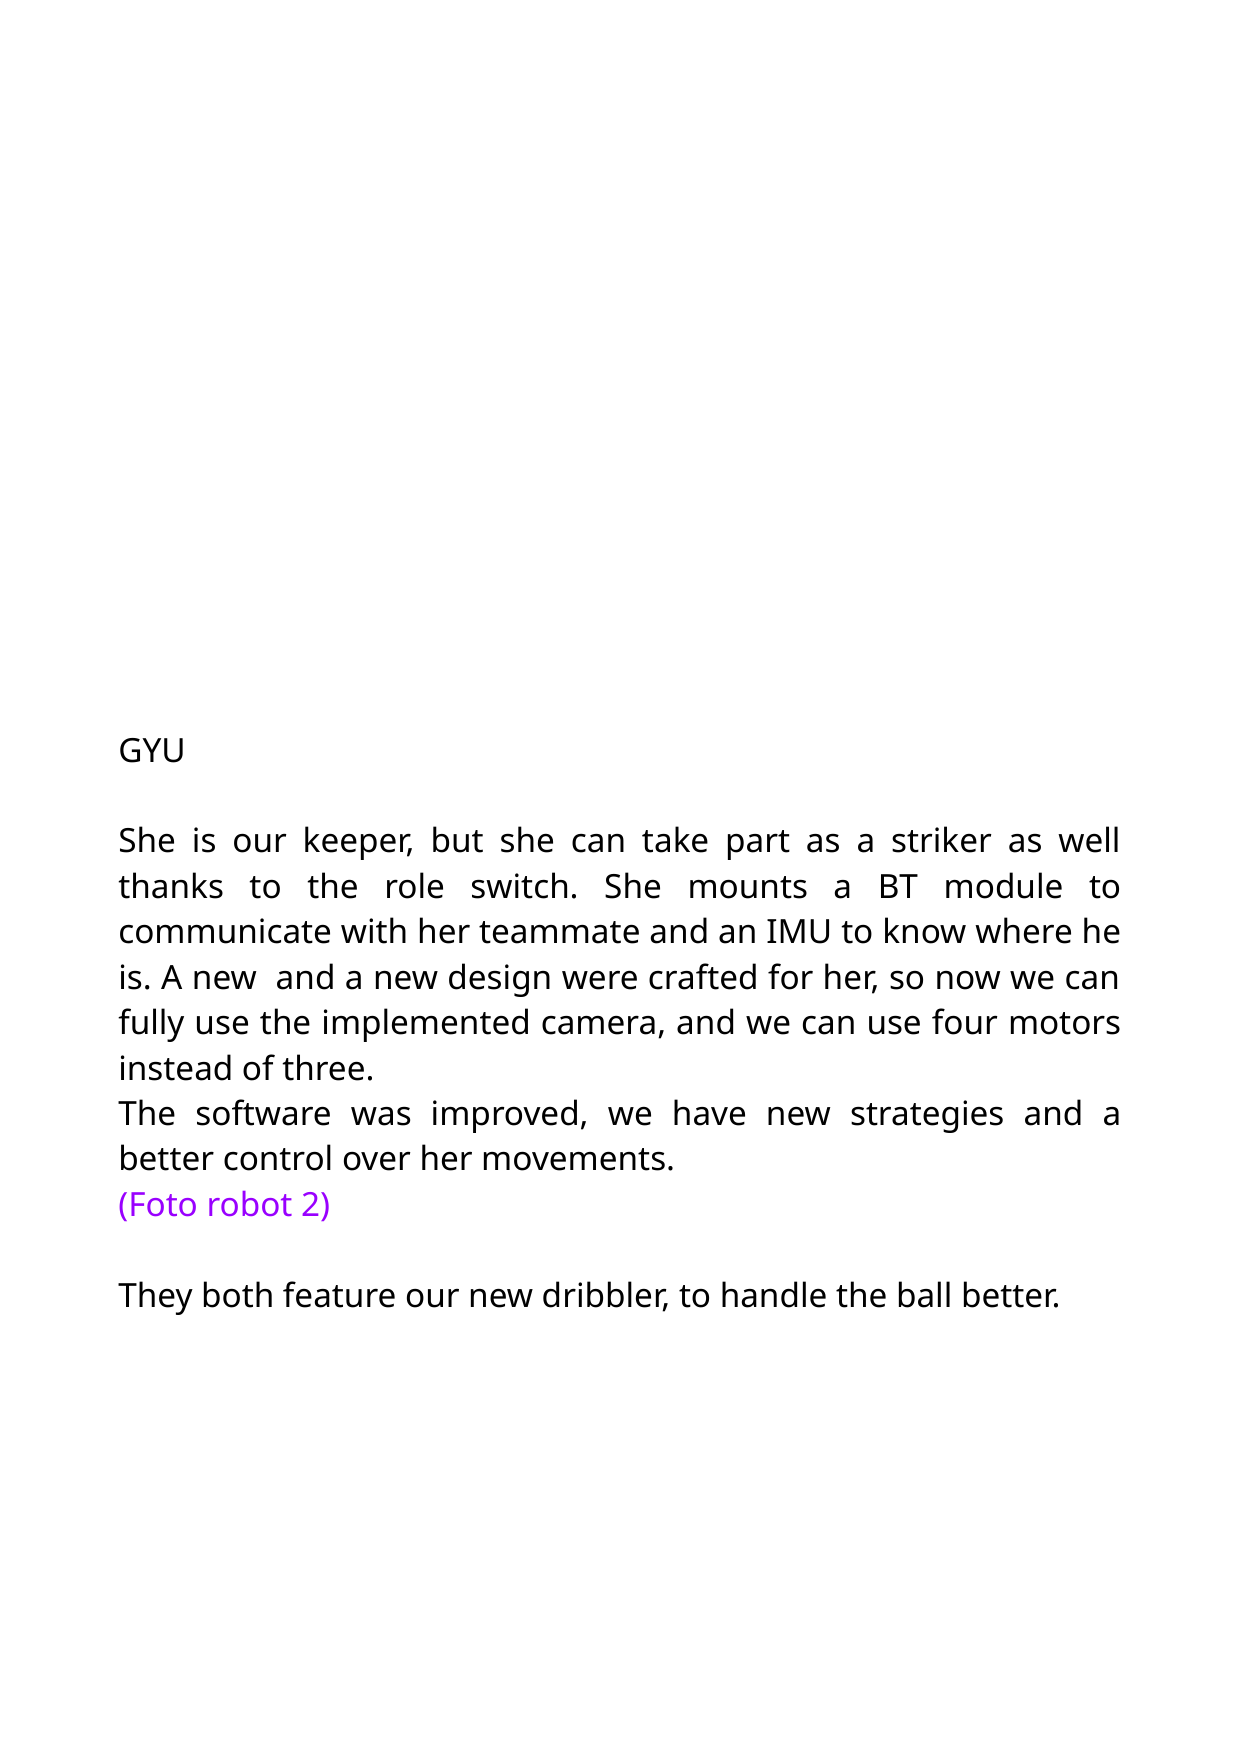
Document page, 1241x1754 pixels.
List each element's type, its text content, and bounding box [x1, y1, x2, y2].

text She is our keeper, but she can take part as a striker as well thanks to the role switch. She mounts a BT module to communicate with her teammate and an IMU to know where he is. A new and a new design were crafted for her, so now we can fully use the implemented camera, and we can use four motors instead of three. [118, 817, 1122, 1090]
text The software was improved, we have new strategies and a better control over her movements. [118, 1090, 1122, 1181]
text (Foto robot 2) [118, 1181, 1122, 1226]
text GYU [118, 726, 1122, 772]
text They both feature our new dribbler, to handle the ball better. [118, 1271, 1122, 1317]
